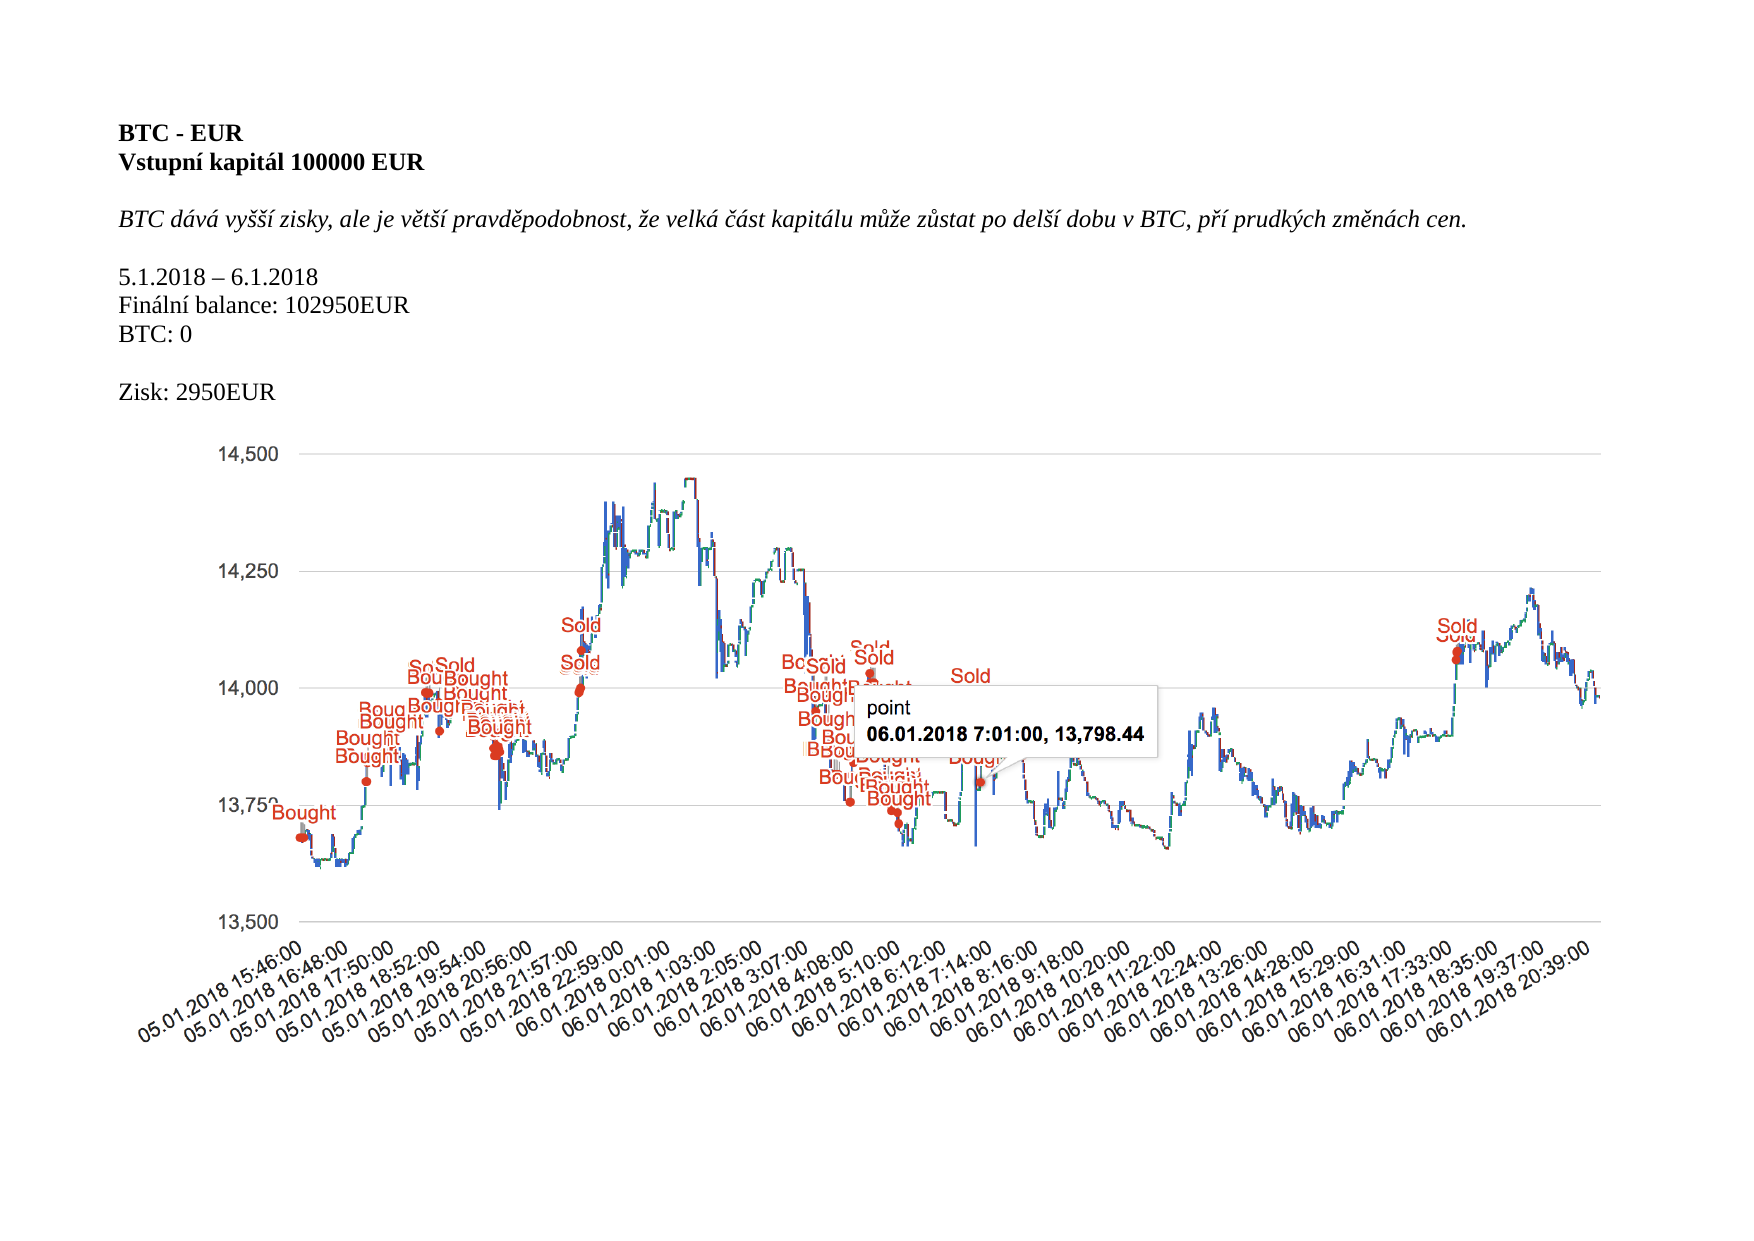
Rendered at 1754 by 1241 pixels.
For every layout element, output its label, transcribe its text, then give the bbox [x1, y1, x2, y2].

text 5.1.2018 – 6.1.2018 [118, 262, 1636, 291]
picture [118, 405, 1636, 1098]
text Vstupní kapitál 100000 EUR [118, 147, 1636, 176]
text Finální balance: 102950EUR [118, 291, 1636, 319]
text Zisk: 2950EUR [118, 377, 1636, 405]
text BTC - EUR [118, 118, 1636, 147]
text BTC dává vyšší zisky, ale je větší pravděpodobnost, že velká část kapitálu může zůstat po delší dobu v BTC, pří prudkých změnách cen. [118, 204, 1636, 233]
text BTC: 0 [118, 319, 1636, 348]
